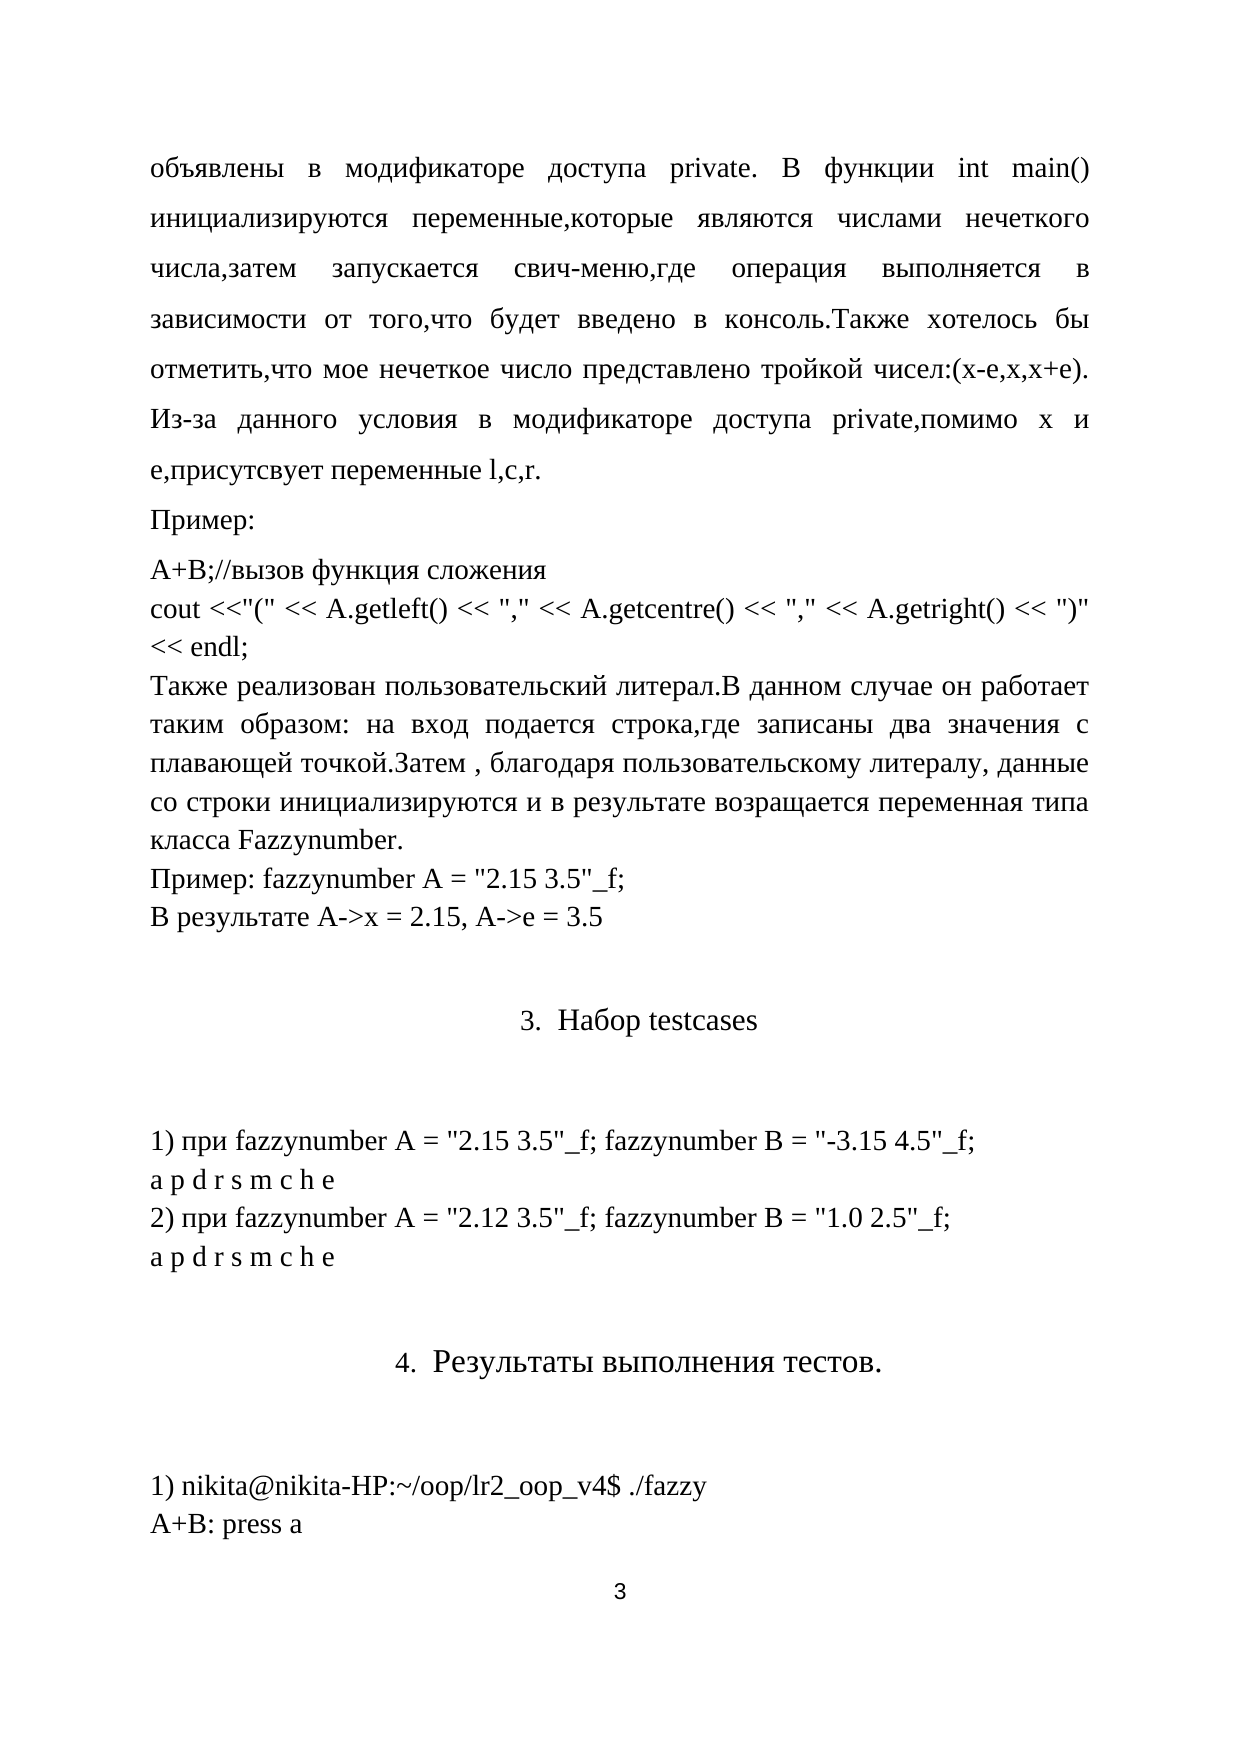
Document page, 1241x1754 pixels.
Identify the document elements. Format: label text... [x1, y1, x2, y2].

text a p d r s m c h e [150, 1162, 1090, 1195]
text 2) при fazzynumber A = "2.12 3.5"_f; fazzynumber B = "1.0 2.5"_f; [150, 1200, 1090, 1234]
text 1) при fazzynumber A = "2.15 3.5"_f; fazzynumber B = "-3.15 4.5"_f; [150, 1123, 1090, 1157]
text объявлены в модификаторе доступа private. В функции int main() инициализируются переменные,которые являются числами нечеткого числа,затем запускается свич-меню,где операция выполняется в зависимости от того,что будет введено в консоль.Также хотелось бы отметить,что мое нечеткое число представлено тройкой чисел:(x-e,x,x+e). Из-за данного условия в модификаторе доступа private,помимо x и e,присутсвует переменные l,c,r. [150, 150, 1090, 485]
text 1) nikita@nikita-HP:~/oop/lr2_oop_v4$ ./fazzy [150, 1468, 1090, 1501]
text cout <<"(" << A.getleft() << "," << A.getcentre() << "," << A.getright() << ")" << endl; [150, 591, 1090, 663]
list Результаты выполнения тестов. [187, 1341, 1090, 1379]
text A+B;//вызов функция сложения [150, 552, 1090, 586]
text В результате A->x = 2.15, A->e = 3.5 [150, 899, 1090, 933]
list Набор testcases [187, 1001, 1090, 1037]
text Также реализован пользовательский литерал.В данном случае он работает таким образом: на вход подается строка,где записаны два значения с плавающей точкой.Затем , благодаря пользовательскому литералу, данные со строки инициализируются и в результате возращается переменная типа класса Fazzynumber. [150, 668, 1090, 856]
text A+B: press a [150, 1506, 1090, 1540]
text Пример: fazzynumber A = "2.15 3.5"_f; [150, 861, 1090, 894]
text a p d r s m c h e [150, 1239, 1090, 1272]
text Пример: [150, 502, 1090, 536]
